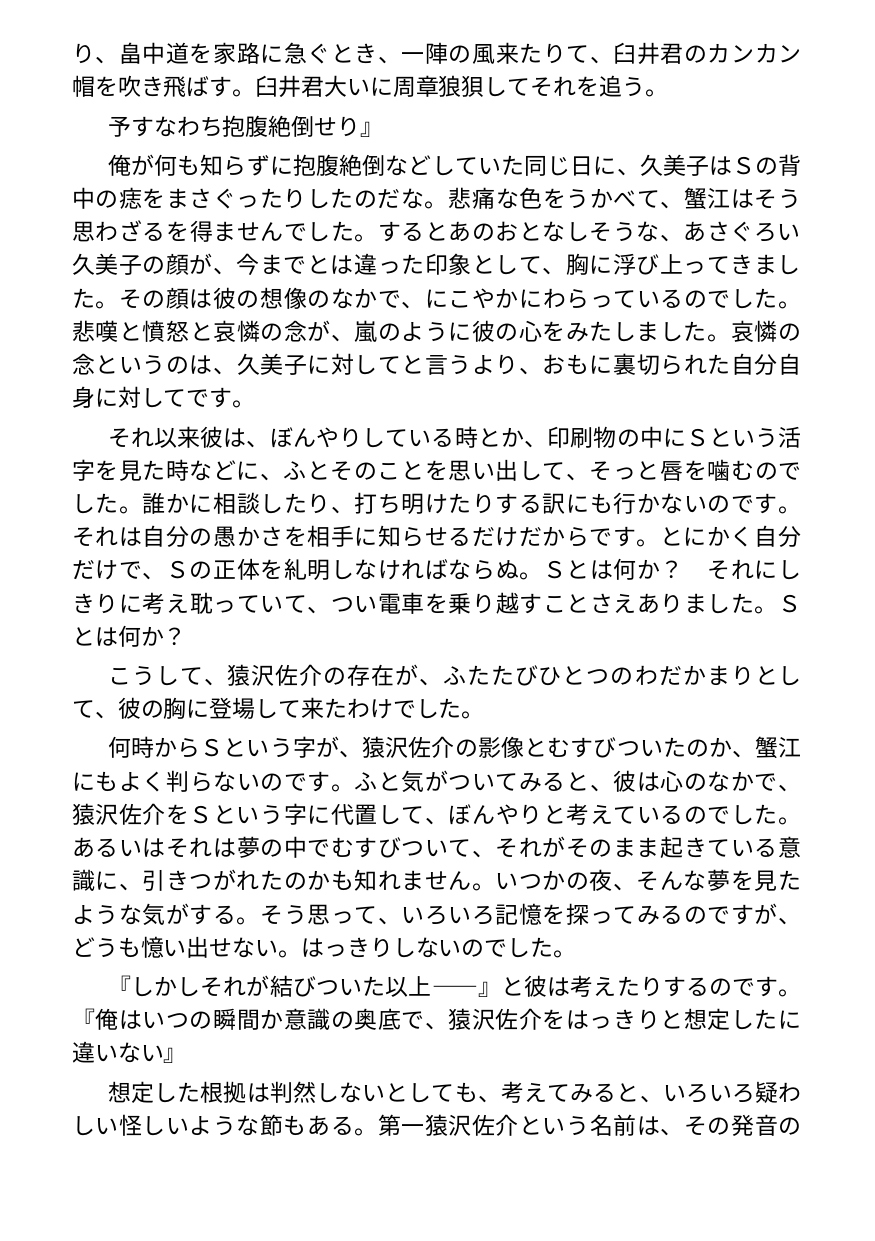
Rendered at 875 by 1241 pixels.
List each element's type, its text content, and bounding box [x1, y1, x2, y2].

text それ以来彼は、ぼんやりしている時とか、印刷物の中にＳという活字を見た時などに、ふとそのことを思い出して、そっと唇を噛むのでした。誰かに相談したり、打ち明けたりする訳にも行かないのです。それは自分の愚かさを相手に知らせるだけだからです。とにかく自分だけで、Ｓの正体を糺明しなければならぬ。Ｓとは何か？ それにしきりに考え耽っていて、つい電車を乗り越すことさえありました。Ｓとは何か？ [72, 419, 802, 652]
text 俺が何も知らずに抱腹絶倒などしていた同じ日に、久美子はＳの背中の痣をまさぐったりしたのだな。悲痛な色をうかべて、蟹江はそう思わざるを得ませんでした。するとあのおとなしそうな、あさぐろい久美子の顔が、今までとは違った印象として、胸に浮び上ってきました。その顔は彼の想像のなかで、にこやかにわらっているのでした。悲嘆と憤怒と哀憐の念が、嵐のように彼の心をみたしました。哀憐の念というのは、久美子に対してと言うより、おもに裏切られた自分自身に対してです。 [72, 148, 802, 413]
text 何時からＳという字が、猿沢佐介の影像とむすびついたのか、蟹江にもよく判らないのです。ふと気がついてみると、彼は心のなかで、猿沢佐介をＳという字に代置して、ぼんやりと考えているのでした。あるいはそれは夢の中でむすびついて、それがそのまま起きている意識に、引きつがれたのかも知れません。いつかの夜、そんな夢を見たような気がする。そう思って、いろいろ記憶を探ってみるのですが、どうも憶い出せない。はっきりしないのでした。 [72, 730, 802, 963]
text 予すなわち抱腹絶倒せり』 [72, 108, 802, 142]
text 想定した根拠は判然しないとしても、考えてみると、いろいろ疑わしい怪しいような節もある。第一猿沢佐介という名前は、その発音の [72, 1074, 802, 1141]
text り、畠中道を家路に急ぐとき、一陣の風来たりて、臼井君のカンカン帽を吹き飛ばす。臼井君大いに周章狼狽してそれを追う。 [72, 36, 802, 102]
text 『しかしそれが結びついた以上――』と彼は考えたりするのです。『俺はいつの瞬間か意識の奥底で、猿沢佐介をはっきりと想定したに違いない』 [72, 969, 802, 1068]
text こうして、猿沢佐介の存在が、ふたたびひとつのわだかまりとして、彼の胸に登場して来たわけでした。 [72, 658, 802, 724]
